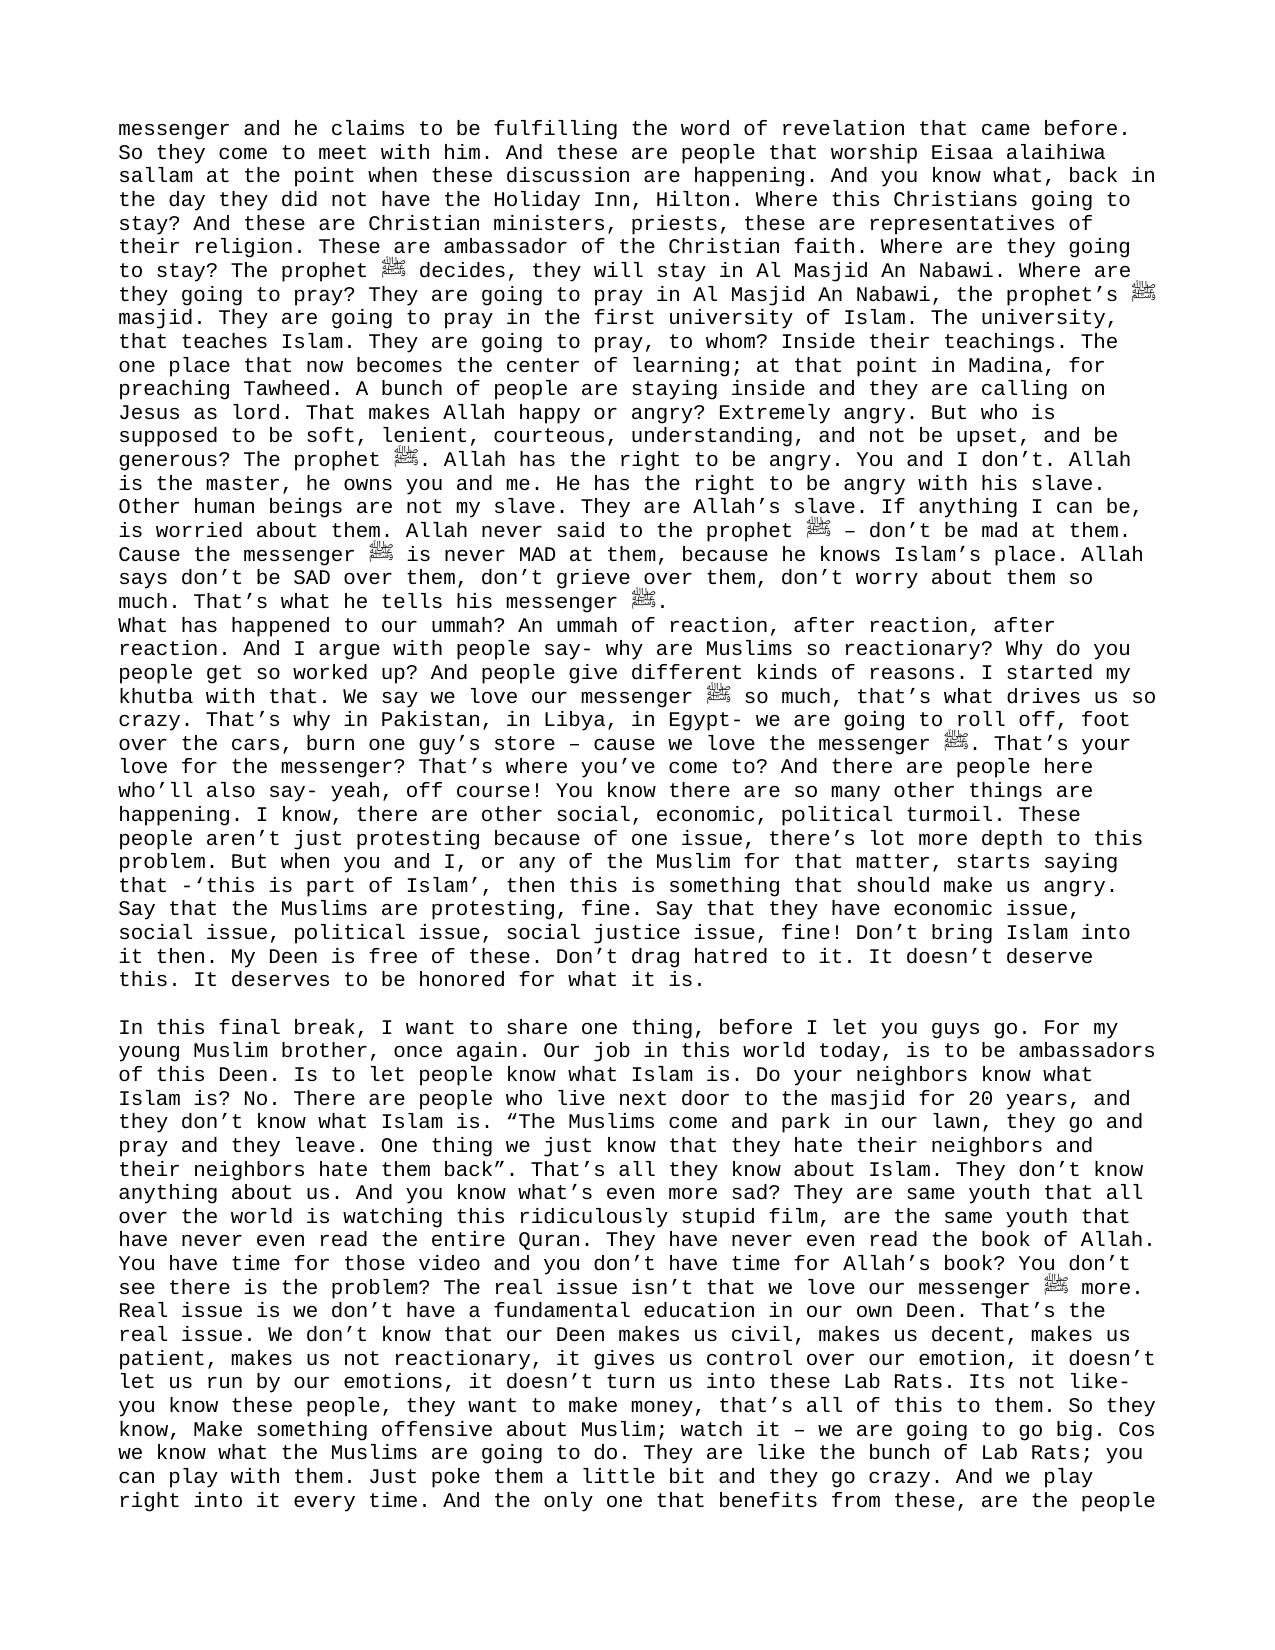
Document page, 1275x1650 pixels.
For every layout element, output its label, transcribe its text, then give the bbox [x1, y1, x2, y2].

text What has happened to our ummah? An ummah of reaction, after reaction, after reaction. And I argue with people say- why are Muslims so reactionary? Why do you people get so worked up? And people give different kinds of reasons. I started my khutba with that. We say we love our messenger ﷺ so much, that’s what drives us so crazy. That’s why in Pakistan, in Libya, in Egypt- we are going to roll off, foot over the cars, burn one guy’s store – cause we love the messenger ﷺ. That’s your love for the messenger? That’s where you’ve come to? And there are people here who’ll also say- yeah, off course! You know there are so many other things are happening. I know, there are other social, economic, political turmoil. These people aren’t just protesting because of one issue, there’s lot more depth to this problem. But when you and I, or any of the Muslim for that matter, starts saying that -‘this is part of Islam’, then this is something that should make us angry. Say that the Muslims are protesting, fine. Say that they have economic issue, social issue, political issue, social justice issue, fine! Don’t bring Islam into it then. My Deen is free of these. Don’t drag hatred to it. It doesn’t deserve this. It deserves to be honored for what it is. [118, 615, 1157, 993]
text messenger and he claims to be fulfilling the word of revelation that came before. So they come to meet with him. And these are people that worship Eisaa alaihiwa sallam at the point when these discussion are happening. And you know what, back in the day they did not have the Holiday Inn, Hilton. Where this Christians going to stay? And these are Christian ministers, priests, these are representatives of their religion. These are ambassador of the Christian faith. Where are they going to stay? The prophet ﷺ decides, they will stay in Al Masjid An Nabawi. Where are they going to pray? They are going to pray in Al Masjid An Nabawi, the prophet’s ﷺ masjid. They are going to pray in the first university of Islam. The university, that teaches Islam. They are going to pray, to whom? Inside their teachings. The one place that now becomes the center of learning; at that point in Madina, for preaching Tawheed. A bunch of people are staying inside and they are calling on Jesus as lord. That makes Allah happy or angry? Extremely angry. But who is supposed to be soft, lenient, courteous, understanding, and not be upset, and be generous? The prophet ﷺ. Allah has the right to be angry. You and I don’t. Allah is the master, he owns you and me. He has the right to be angry with his slave. Other human beings are not my slave. They are Allah’s slave. If anything I can be, is worried about them. Allah never said to the prophet ﷺ – don’t be mad at them. Cause the messenger ﷺ is never MAD at them, because he knows Islam’s place. Allah says don’t be SAD over them, don’t grieve over them, don’t worry about them so much. That’s what he tells his messenger ﷺ. [118, 118, 1157, 615]
text In this final break, I want to share one thing, before I let you guys go. For my young Muslim brother, once again. Our job in this world today, is to be ambassadors of this Deen. Is to let people know what Islam is. Do your neighbors know what Islam is? No. There are people who live next door to the masjid for 20 years, and they don’t know what Islam is. “The Muslims come and park in our lawn, they go and pray and they leave. One thing we just know that they hate their neighbors and their neighbors hate them back”. That’s all they know about Islam. They don’t know anything about us. And you know what’s even more sad? They are same youth that all over the world is watching this ridiculously stupid film, are the same youth that have never even read the entire Quran. They have never even read the book of Allah. You have time for those video and you don’t have time for Allah’s book? You don’t see there is the problem? The real issue isn’t that we love our messenger ﷺ more. Real issue is we don’t have a fundamental education in our own Deen. That’s the real issue. We don’t know that our Deen makes us civil, makes us decent, makes us patient, makes us not reactionary, it gives us control over our emotion, it doesn’t let us run by our emotions, it doesn’t turn us into these Lab Rats. Its not like- you know these people, they want to make money, that’s all of this to them. So they know, Make something offensive about Muslim; watch it – we are going to go big. Cos we know what the Muslims are going to do. They are like the bunch of Lab Rats; you can play with them. Just poke them a little bit and they go crazy. And we play right into it every time. And the only one that benefits from these, are the people [118, 1017, 1157, 1513]
